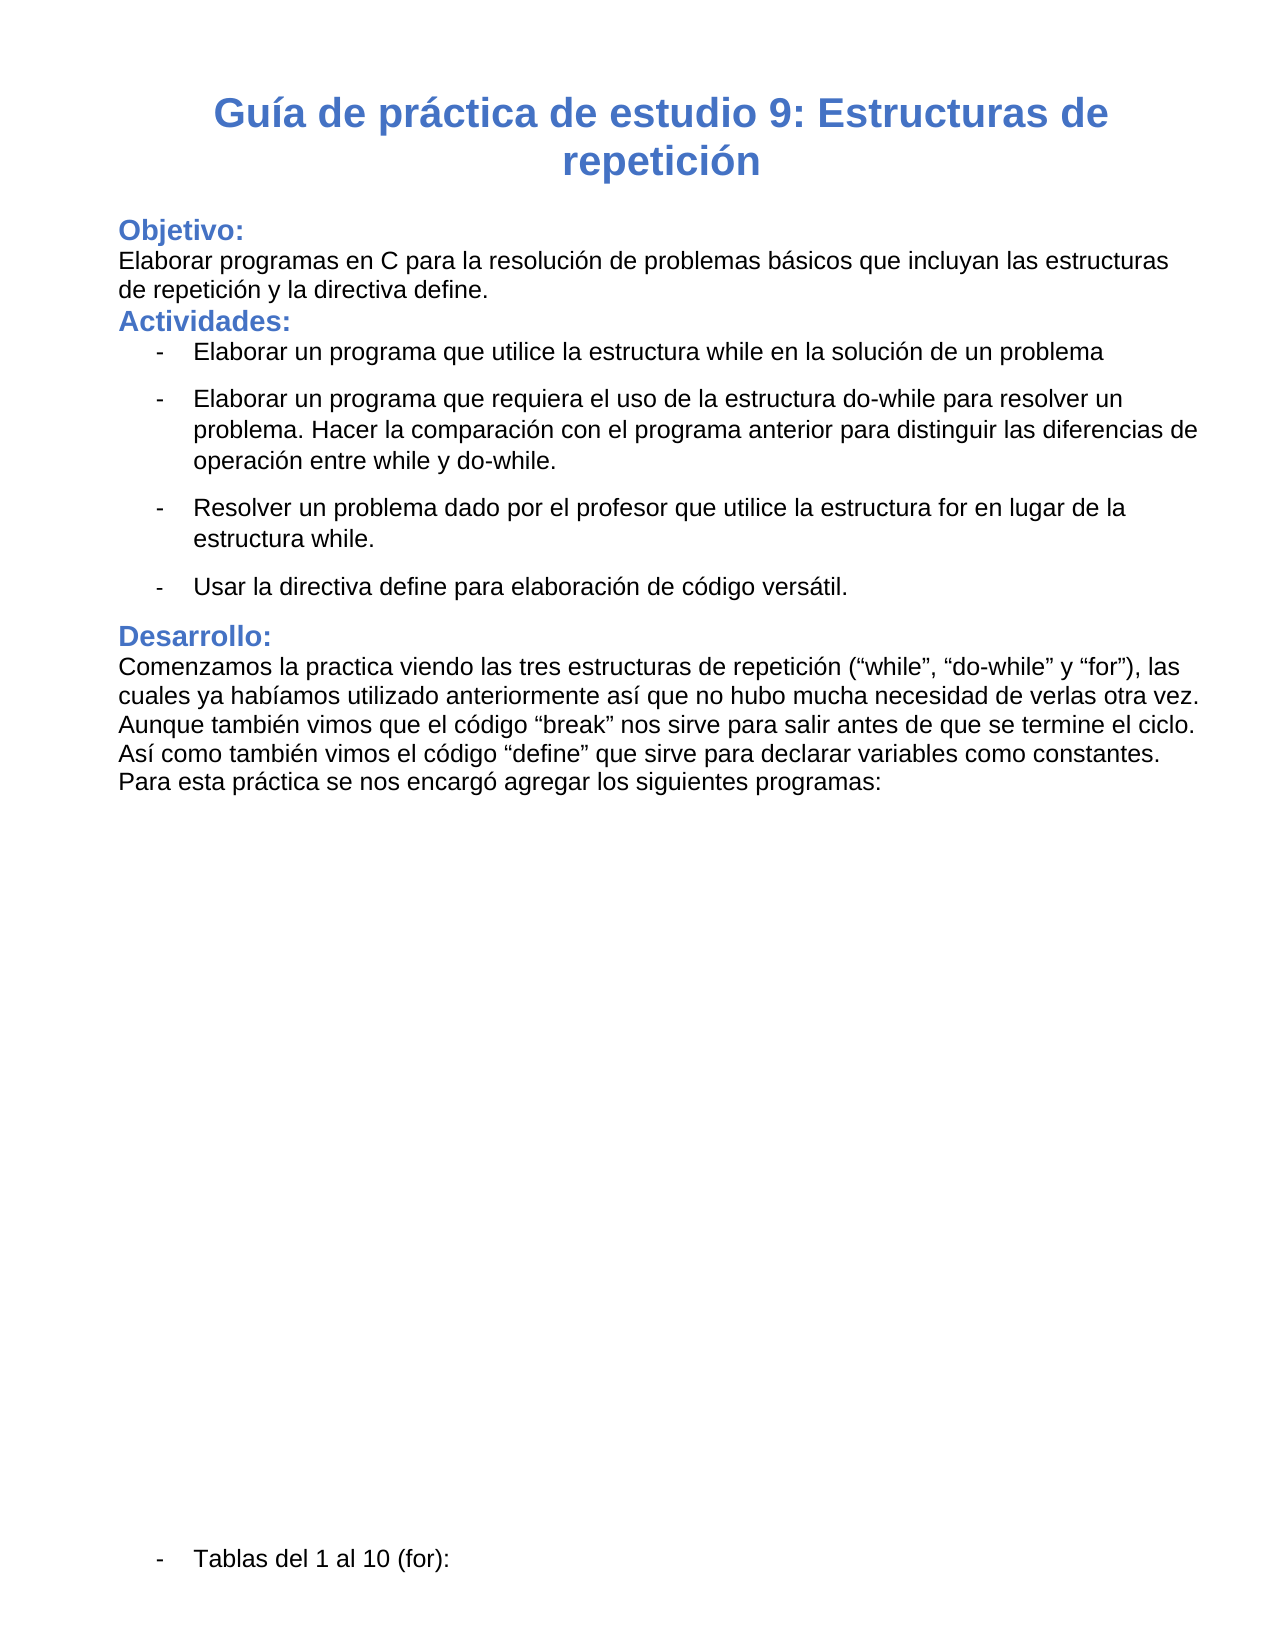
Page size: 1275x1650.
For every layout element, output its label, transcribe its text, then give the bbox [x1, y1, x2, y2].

list Resolver un problema dado por el profesor que utilice la estructura for en lugar de la estructura while. [156, 493, 1205, 553]
text Objetivo: [118, 212, 1205, 246]
text Aunque también vimos que el código “break” nos sirve para salir antes de que se termine el ciclo. Así como también vimos el código “define” que sirve para declarar variables como constantes. [118, 710, 1205, 767]
list Elaborar un programa que requiera el uso de la estructura do-while para resolver un problema. Hacer la comparación con el programa anterior para distinguir las diferencias de operación entre while y do-while. [156, 384, 1205, 475]
text Para esta práctica se nos encargó agregar los siguientes programas: [118, 767, 1205, 796]
text Comenzamos la practica viendo las tres estructuras de repetición (“while”, “do-while” y “for”), las cuales ya habíamos utilizado anteriormente así que no hubo mucha necesidad de verlas otra vez. [118, 652, 1205, 710]
text Guía de práctica de estudio 9: Estructuras de repetición [118, 88, 1205, 184]
text Actividades: [118, 303, 1205, 337]
text Elaborar programas en C para la resolución de problemas básicos que incluyan las estructuras de repetición y la directiva define. [118, 246, 1205, 303]
list Tablas del 1 al 10 (for): [156, 1544, 1205, 1572]
list Usar la directiva define para elaboración de código versátil. [156, 571, 1205, 600]
text Desarrollo: [118, 619, 1205, 652]
list Elaborar un programa que utilice la estructura while en la solución de un problema [156, 337, 1205, 366]
